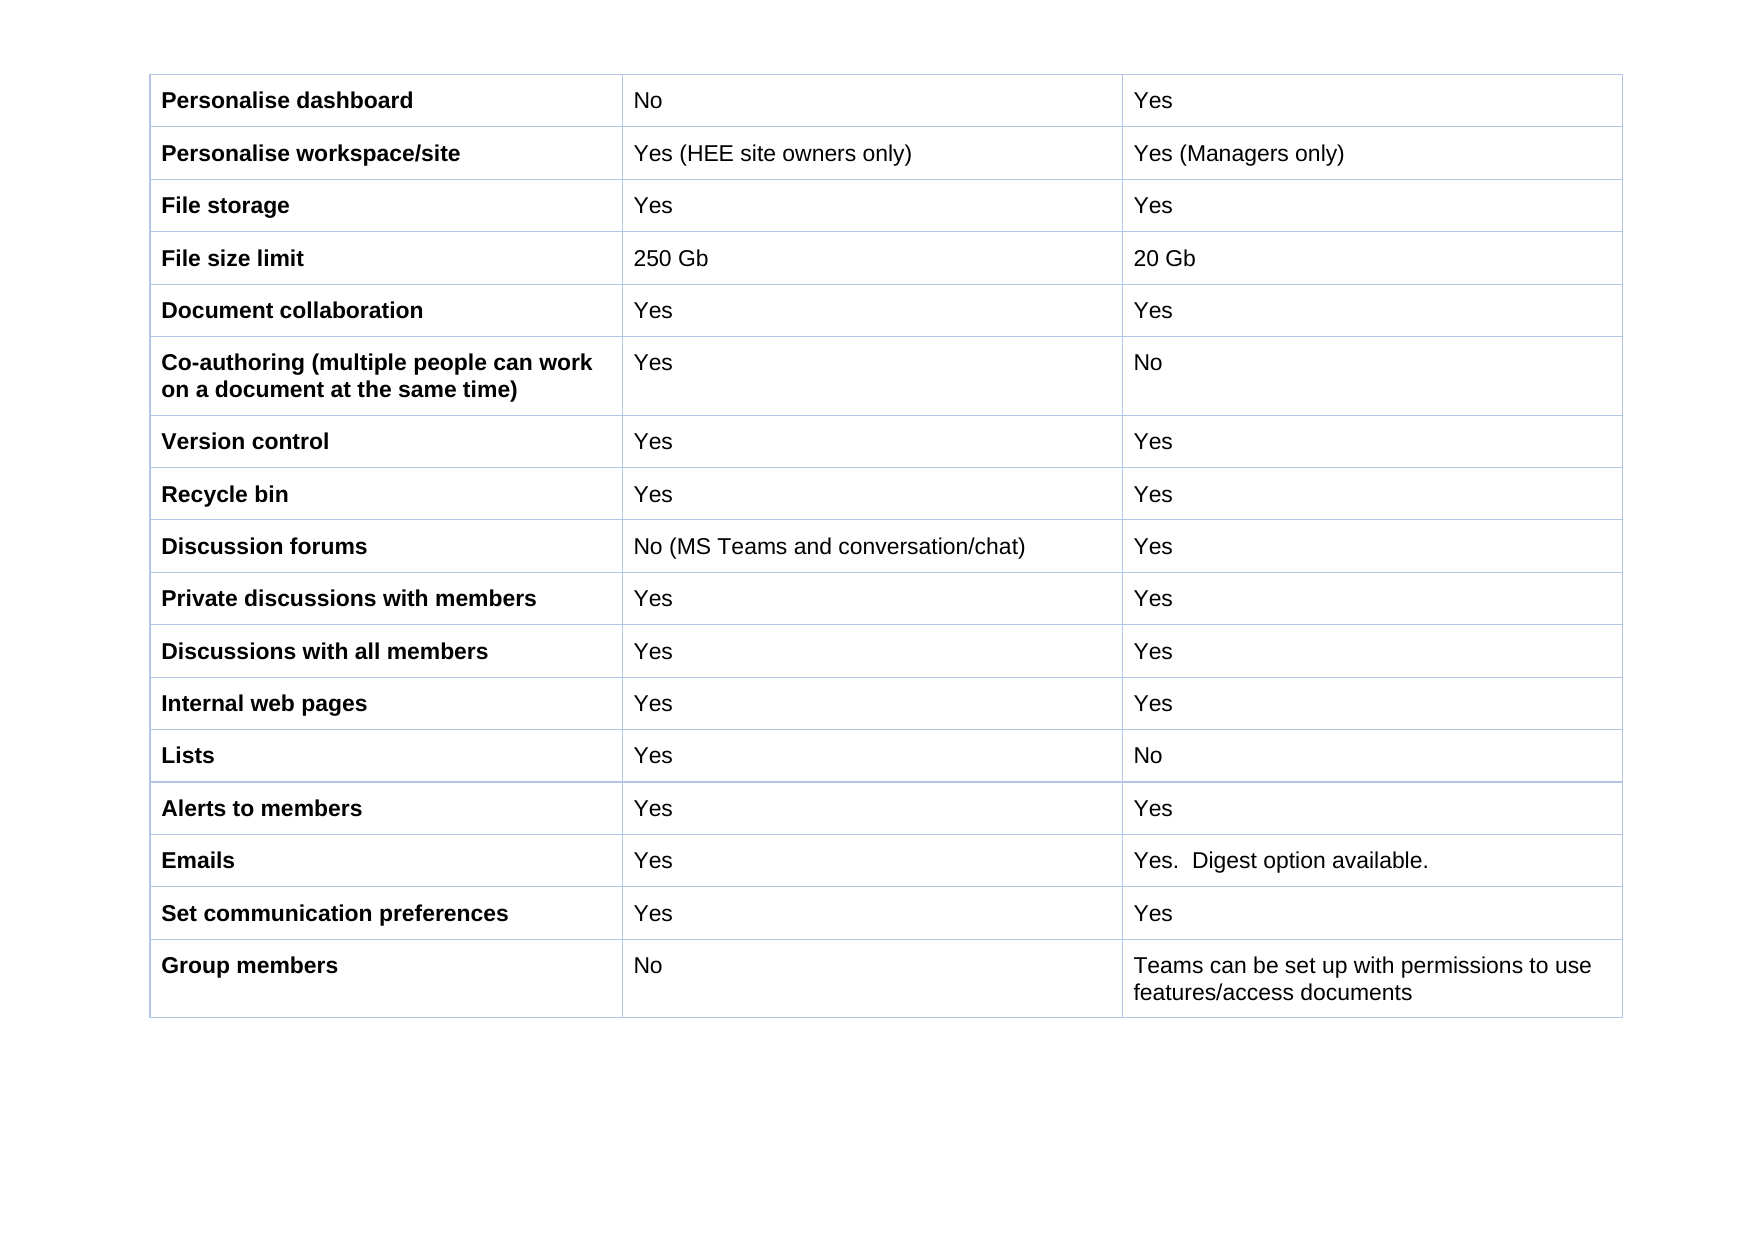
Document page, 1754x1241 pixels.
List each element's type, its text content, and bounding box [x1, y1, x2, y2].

table_cell Yes [623, 625, 1122, 677]
table_cell No [1123, 730, 1622, 781]
table_cell No [623, 940, 1122, 1017]
table_cell Yes (Managers only) [1123, 127, 1622, 179]
table_cell Private discussions with members [151, 573, 622, 624]
table_cell Personalise workspace/site [151, 127, 622, 179]
table_cell Yes [1123, 468, 1622, 519]
table_cell Yes [623, 783, 1122, 834]
table_cell Group members [151, 940, 622, 1017]
table_cell 20 Gb [1123, 232, 1622, 283]
table_cell Yes [1123, 625, 1622, 677]
table_cell Yes [623, 285, 1122, 336]
table_cell Yes [1123, 678, 1622, 729]
table_cell Discussions with all members [151, 625, 622, 677]
table_cell Emails [151, 835, 622, 886]
table_cell No (MS Teams and conversation/chat) [623, 520, 1122, 572]
table_cell Lists [151, 730, 622, 781]
table_cell Discussion forums [151, 520, 622, 572]
table_cell Yes [1123, 75, 1622, 126]
table_cell Yes [1123, 783, 1622, 834]
table_cell Yes [1123, 285, 1622, 336]
table_cell Yes [623, 887, 1122, 938]
table_cell Yes [1123, 520, 1622, 572]
table_cell Yes [623, 468, 1122, 519]
table_cell Recycle bin [151, 468, 622, 519]
table_cell File storage [151, 180, 622, 231]
table_cell Set communication preferences [151, 887, 622, 938]
table_cell Yes [1123, 887, 1622, 938]
table_cell Yes (HEE site owners only) [623, 127, 1122, 179]
table_cell Document collaboration [151, 285, 622, 336]
table_cell Yes [623, 835, 1122, 886]
table_cell Yes [623, 730, 1122, 781]
table_cell Yes [623, 180, 1122, 231]
table_cell File size limit [151, 232, 622, 283]
table_cell Yes [1123, 180, 1622, 231]
table_cell Internal web pages [151, 678, 622, 729]
table_cell No [1123, 337, 1622, 414]
table_cell Yes [1123, 573, 1622, 624]
table_cell Alerts to members [151, 783, 622, 834]
table_cell Version control [151, 416, 622, 467]
table_cell 250 Gb [623, 232, 1122, 283]
table_cell Yes. Digest option available. [1123, 835, 1622, 886]
table_cell Teams can be set up with permissions to use features/access documents [1123, 940, 1622, 1017]
table_cell Yes [623, 573, 1122, 624]
table_cell Yes [623, 337, 1122, 414]
table_cell Yes [1123, 416, 1622, 467]
table_cell Yes [623, 416, 1122, 467]
table_cell Personalise dashboard [151, 75, 622, 126]
table_cell Co-authoring (multiple people can work on a document at the same time) [151, 337, 622, 414]
table_cell Yes [623, 678, 1122, 729]
table_cell No [623, 75, 1122, 126]
